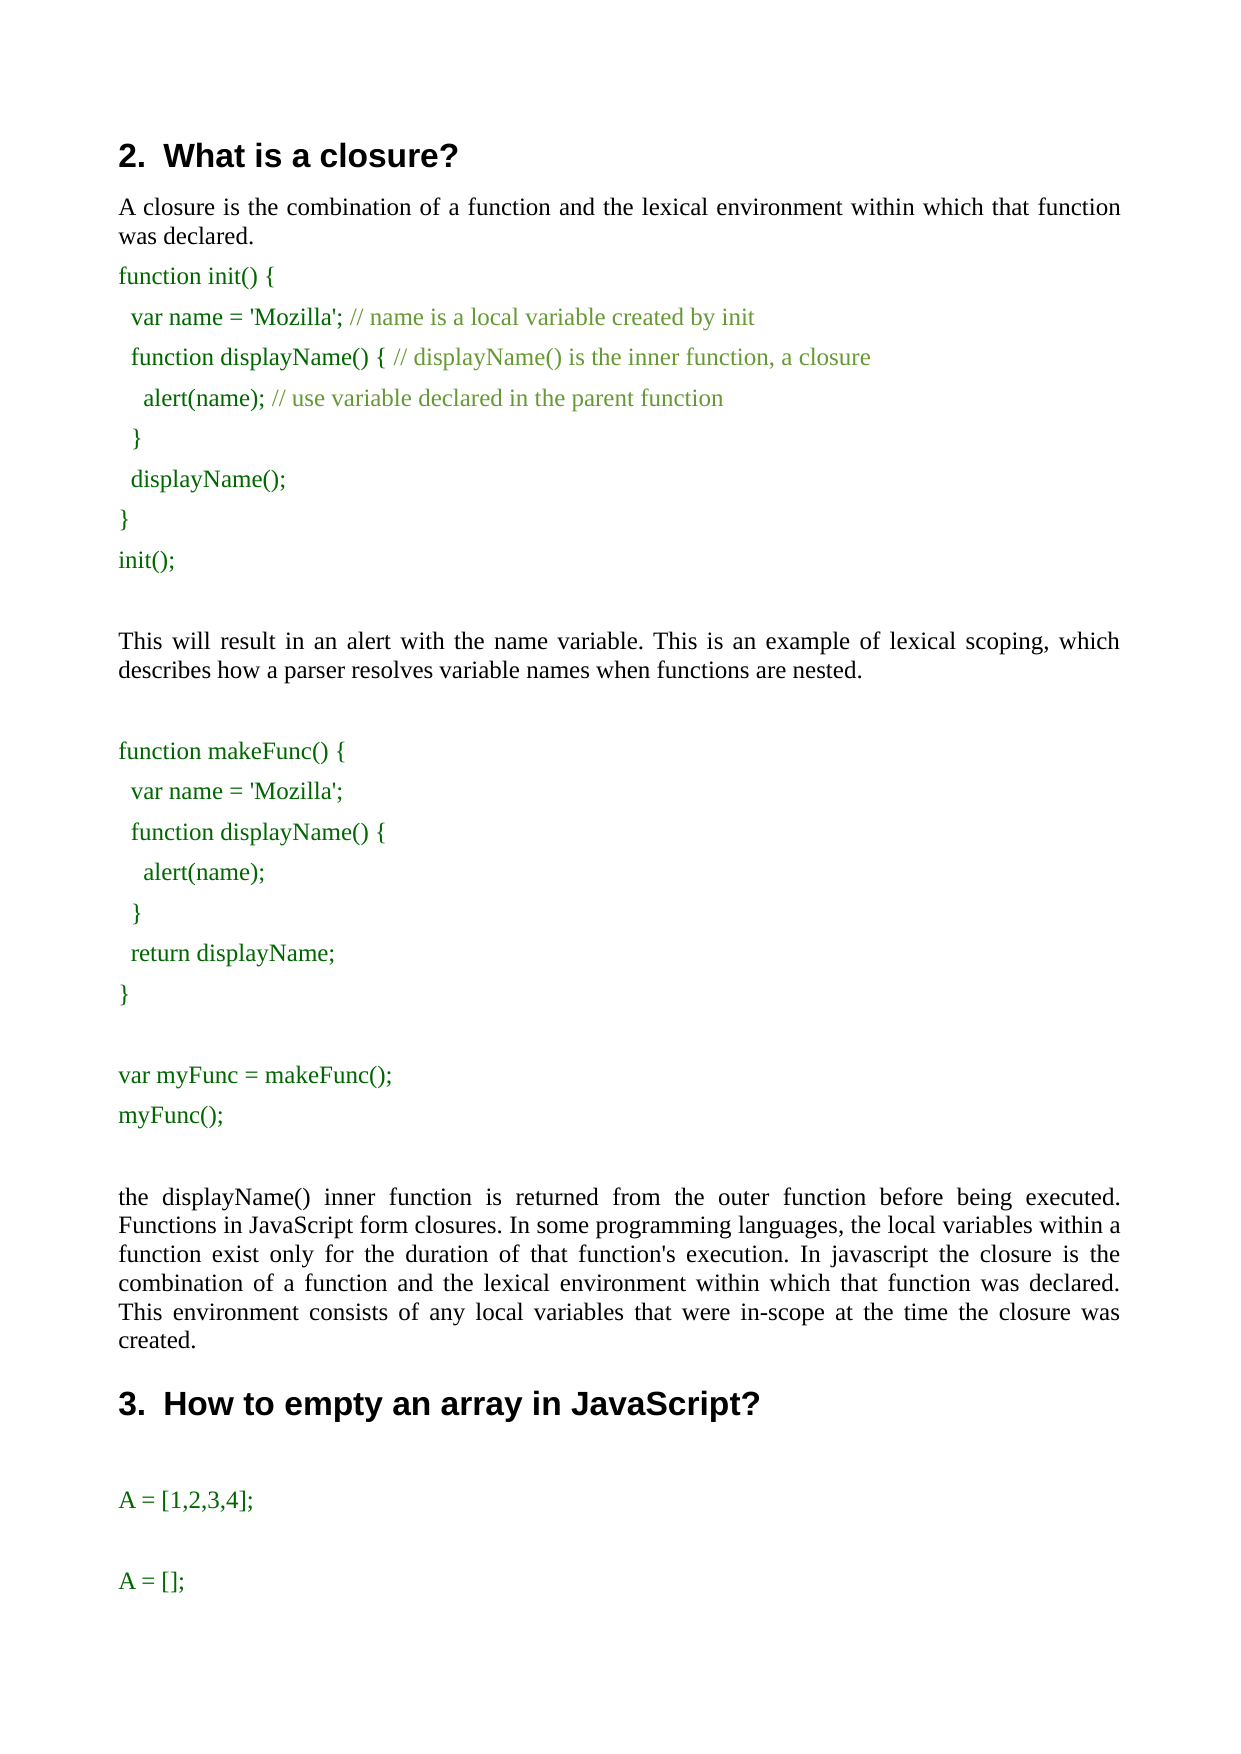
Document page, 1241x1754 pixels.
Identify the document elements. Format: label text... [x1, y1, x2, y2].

text } [118, 504, 1122, 533]
text displayName(); [118, 464, 1122, 493]
text function makeFunc() { [118, 736, 1122, 765]
text init(); [118, 545, 1122, 574]
text var name = 'Mozilla'; // name is a local variable created by init [118, 302, 1122, 331]
text var myFunc = makeFunc(); [118, 1060, 1122, 1089]
text alert(name); // use variable declared in the parent function [118, 383, 1122, 412]
text myFunc(); [118, 1101, 1122, 1129]
text alert(name); [118, 857, 1122, 886]
text the displayName() inner function is returned from the outer function before being executed. Functions in JavaScript form closures. In some programming languages, the local variables within a function exist only for the duration of that function's execution. In javascript the closure is the combination of a function and the lexical environment within which that function was declared. This environment consists of any local variables that were in-scope at the time the closure was created. [118, 1182, 1122, 1354]
text function displayName() { [118, 817, 1122, 846]
text function init() { [118, 261, 1122, 290]
text A closure is the combination of a function and the lexical environment within which that function was declared. [118, 192, 1122, 250]
text } [118, 423, 1122, 452]
text A = []; [118, 1566, 1122, 1595]
text This will result in an alert with the name variable. This is an example of lexical scoping, which describes how a parser resolves variable names when functions are nested. [118, 626, 1122, 684]
text return displayName; [118, 938, 1122, 967]
text A = [1,2,3,4]; [118, 1485, 1122, 1514]
text } [118, 979, 1122, 1008]
text var name = 'Mozilla'; [118, 776, 1122, 805]
text } [118, 898, 1122, 927]
text function displayName() { // displayName() is the inner function, a closure [118, 342, 1122, 371]
subtitle How to empty an array in JavaScript? [118, 1384, 1122, 1422]
subtitle What is a closure? [118, 136, 1122, 174]
